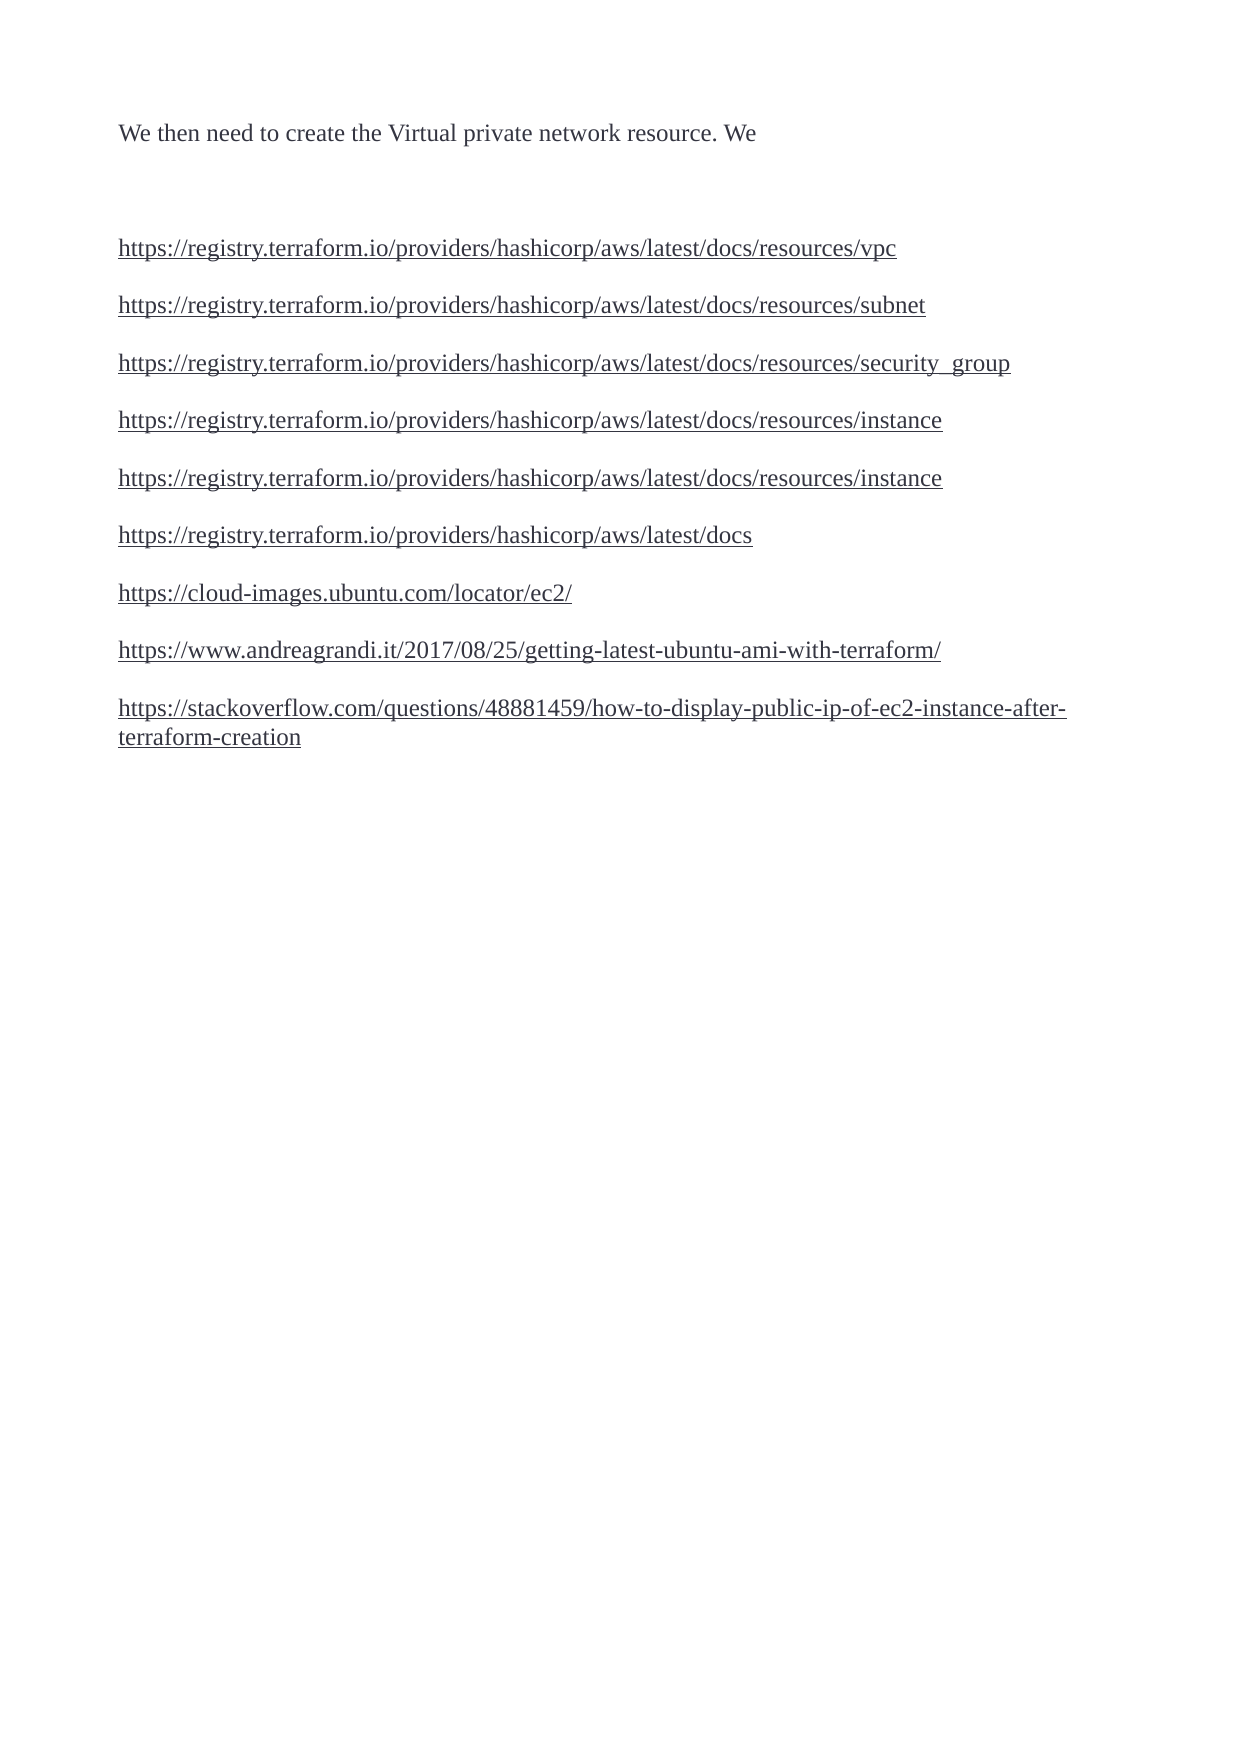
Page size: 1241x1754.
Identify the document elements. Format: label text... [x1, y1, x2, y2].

text https://registry.terraform.io/providers/hashicorp/aws/latest/docs/resources/security_group [118, 348, 1122, 377]
text https://registry.terraform.io/providers/hashicorp/aws/latest/docs [118, 521, 1122, 549]
text https://registry.terraform.io/providers/hashicorp/aws/latest/docs/resources/vpc [118, 233, 1122, 262]
text https://registry.terraform.io/providers/hashicorp/aws/latest/docs/resources/instance [118, 463, 1122, 492]
text We then need to create the Virtual private network resource. We [118, 118, 1122, 147]
text https://registry.terraform.io/providers/hashicorp/aws/latest/docs/resources/instance [118, 406, 1122, 434]
text https://cloud-images.ubuntu.com/locator/ec2/ [118, 578, 1122, 607]
text https://registry.terraform.io/providers/hashicorp/aws/latest/docs/resources/subnet [118, 291, 1122, 319]
text https://stackoverflow.com/questions/48881459/how-to-display-public-ip-of-ec2-instance-after-terraform-creation [118, 693, 1122, 751]
text https://www.andreagrandi.it/2017/08/25/getting-latest-ubuntu-ami-with-terraform/ [118, 636, 1122, 664]
